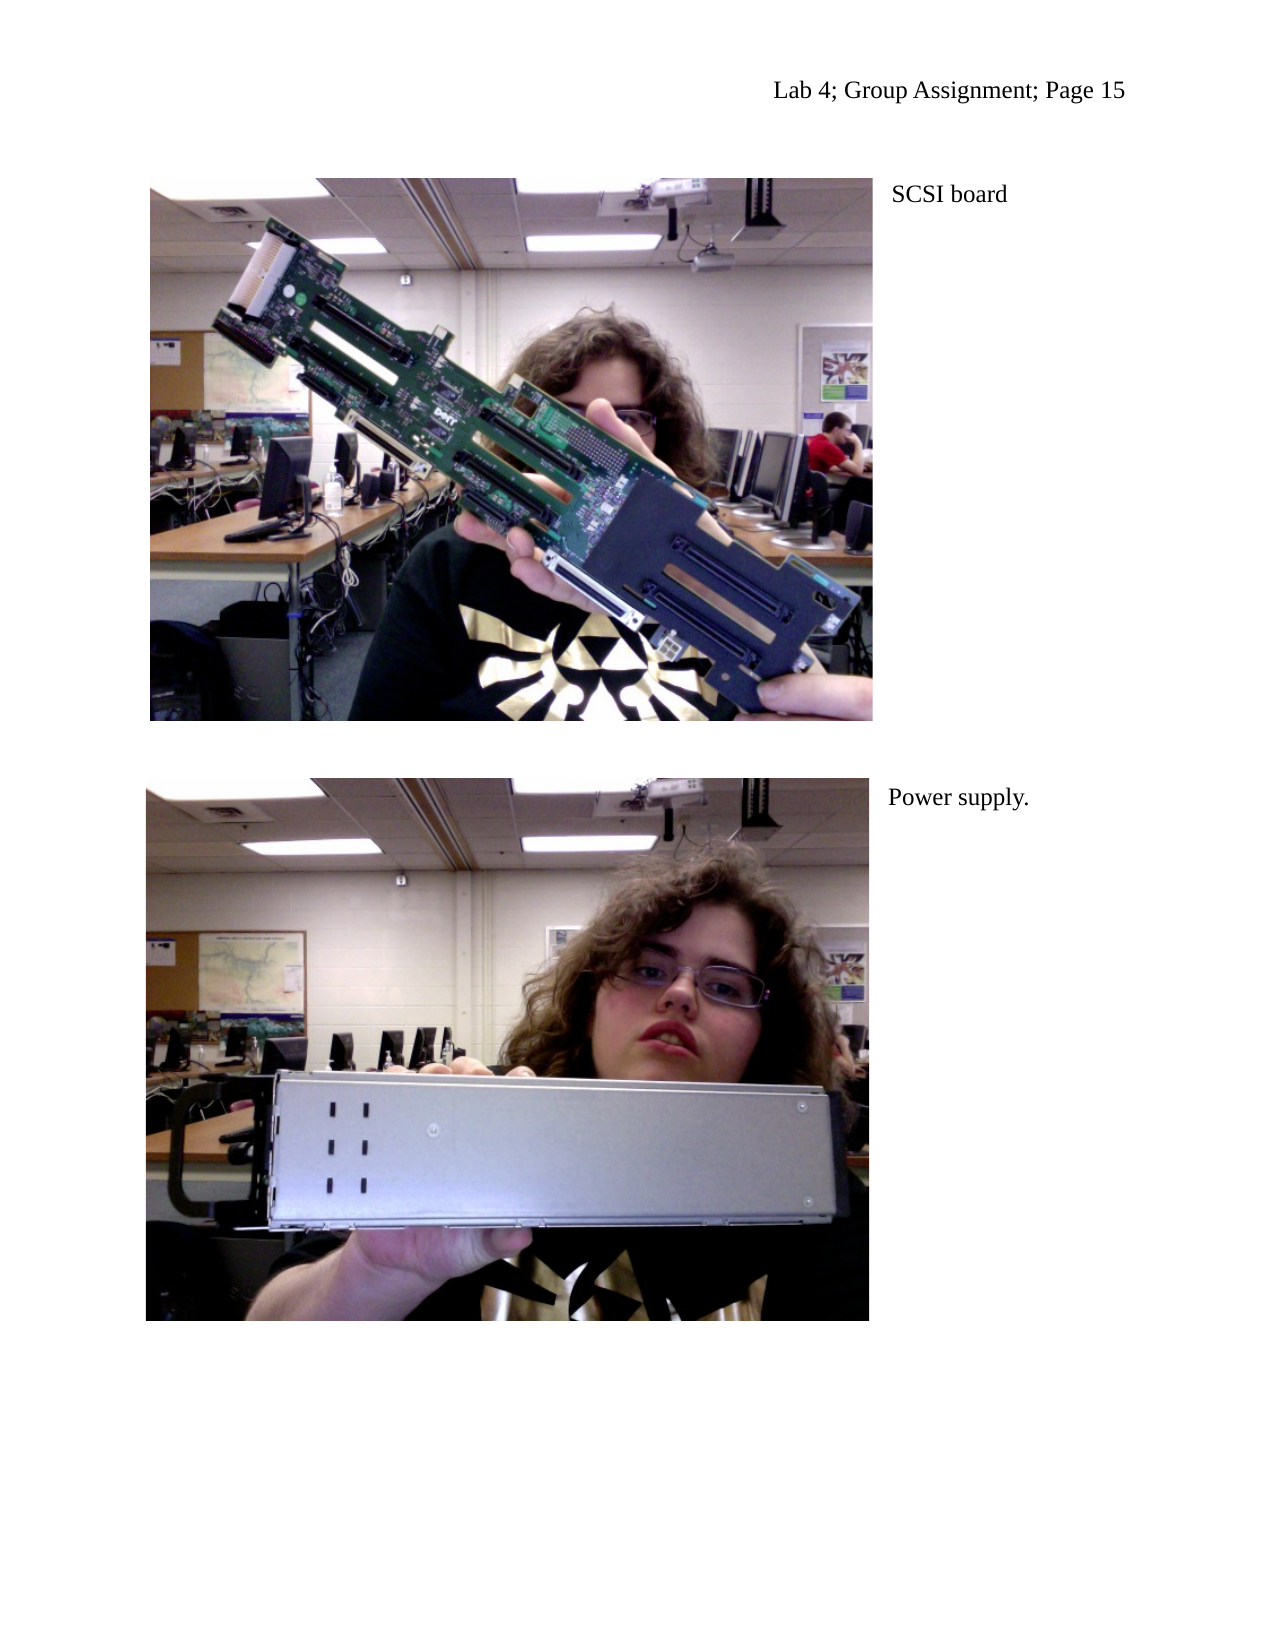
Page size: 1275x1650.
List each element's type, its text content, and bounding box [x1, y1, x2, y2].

text Power supply. [870, 782, 1125, 840]
picture [145, 778, 870, 1321]
picture [150, 178, 873, 721]
text SCSI board [873, 179, 1125, 207]
